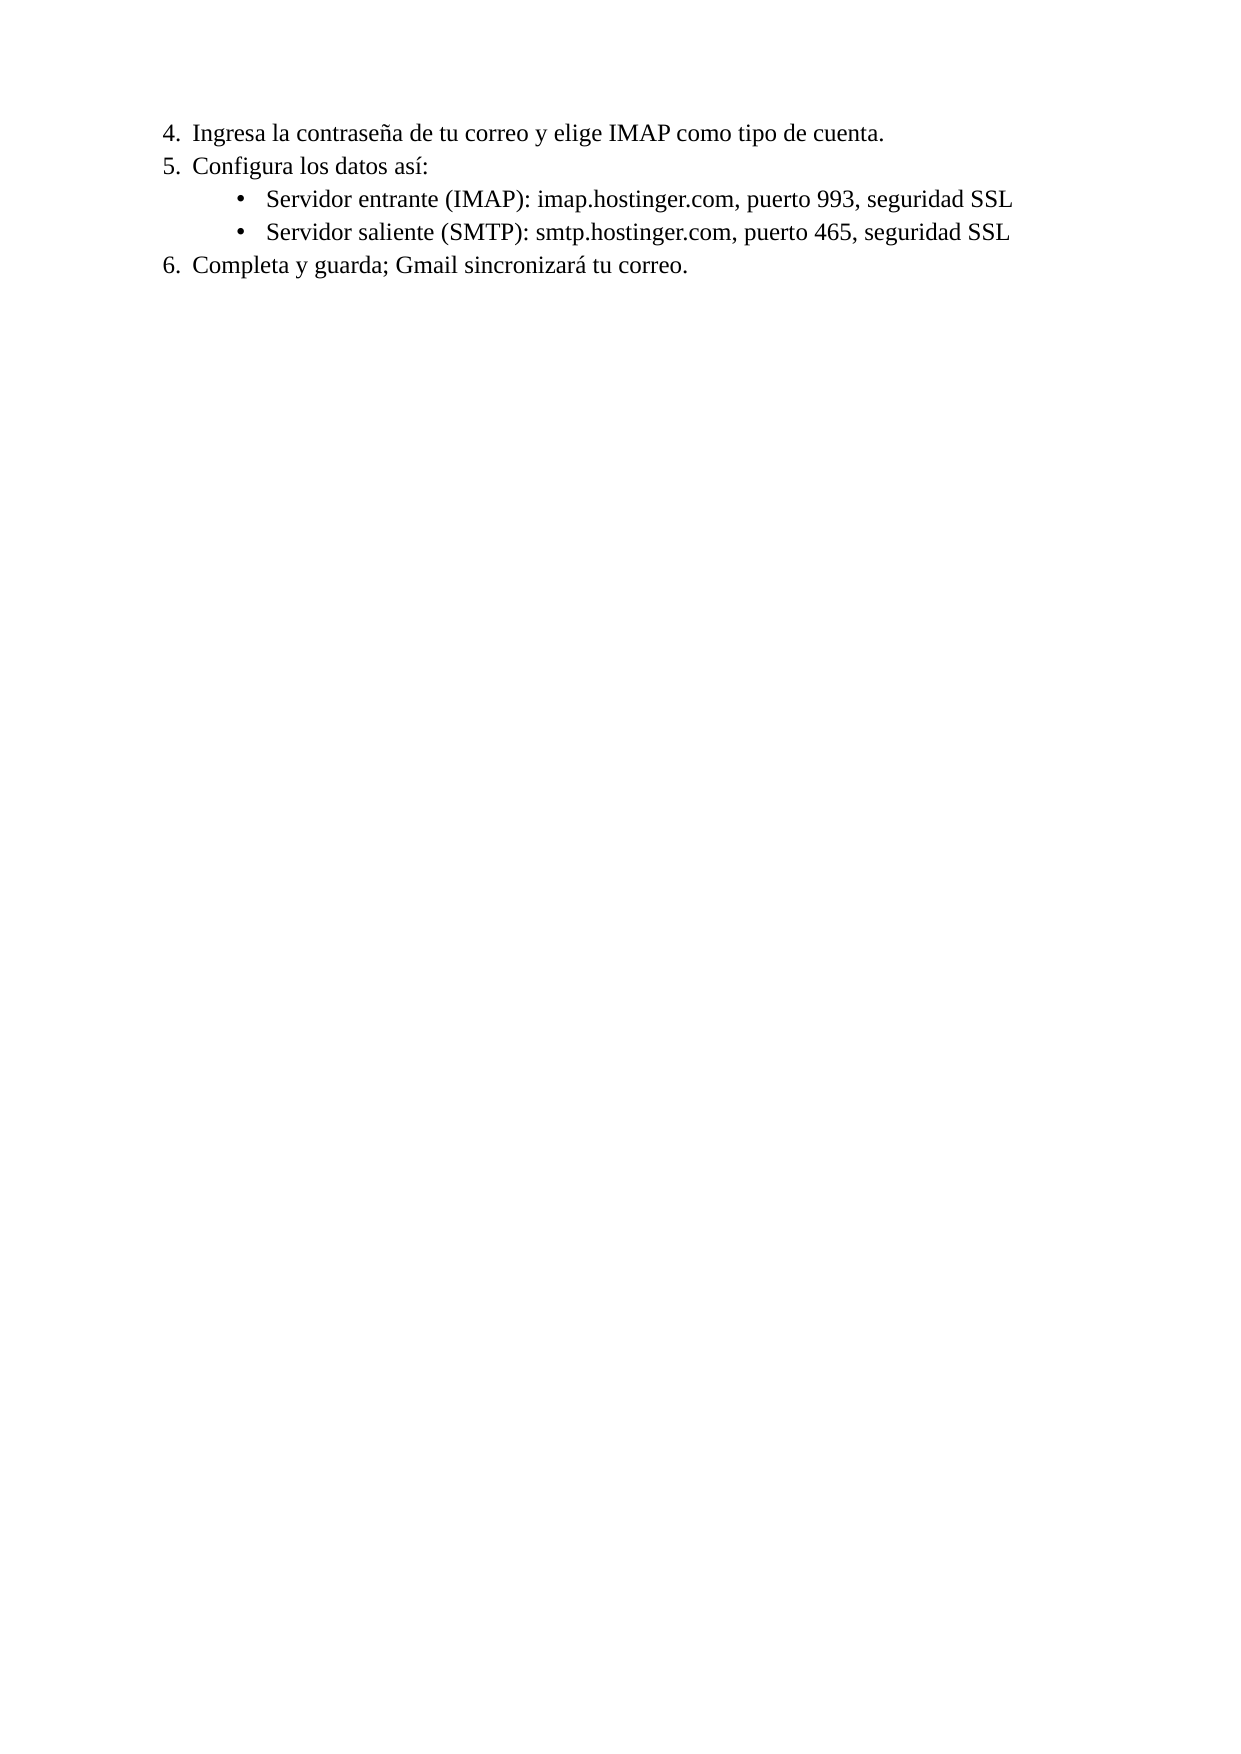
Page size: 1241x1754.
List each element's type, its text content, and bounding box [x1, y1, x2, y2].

list Completa y guarda; Gmail sincronizará tu correo. [162, 250, 1122, 279]
list Servidor entrante (IMAP): imap.hostinger.com, puerto 993, seguridad SSL [236, 184, 1122, 213]
list Servidor saliente (SMTP): smtp.hostinger.com, puerto 465, seguridad SSL [236, 217, 1122, 246]
list Ingresa la contraseña de tu correo y elige IMAP como tipo de cuenta. [162, 118, 1122, 147]
list Configura los datos así: [162, 151, 1122, 180]
